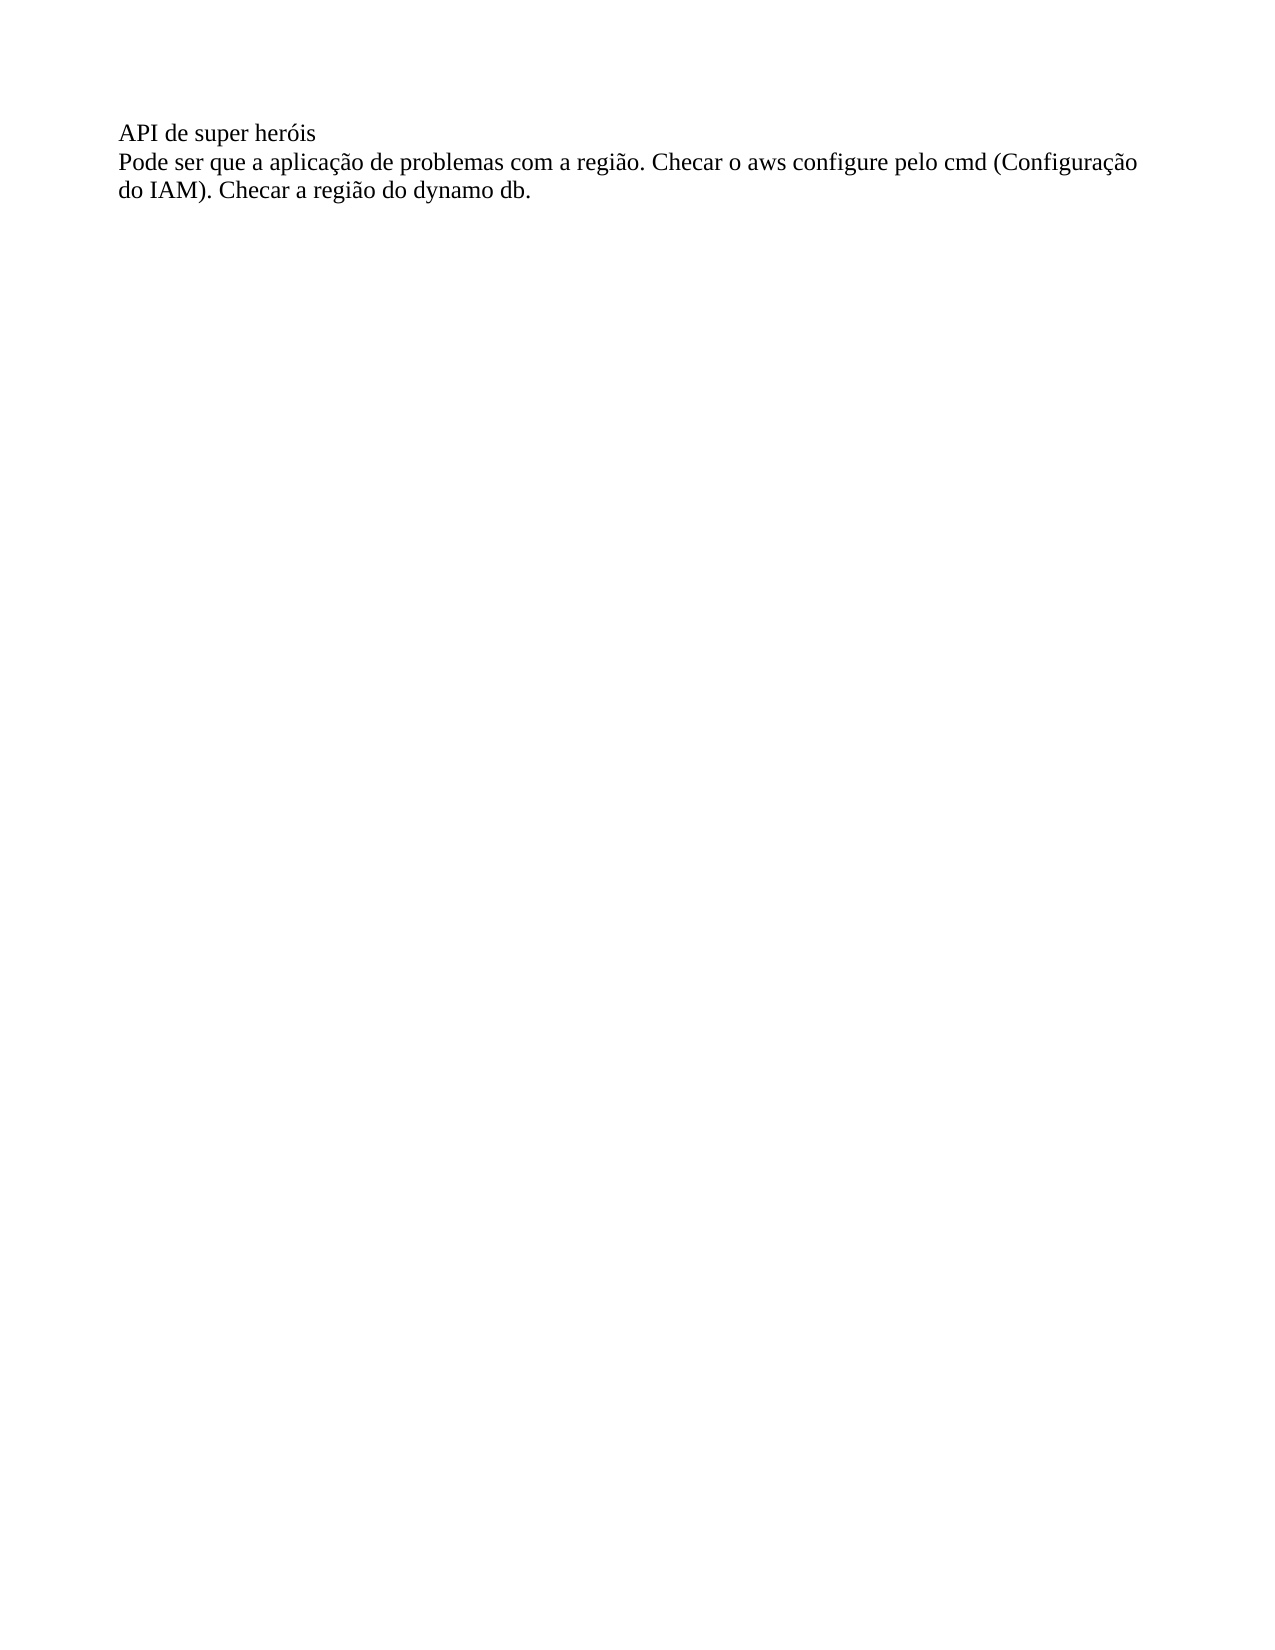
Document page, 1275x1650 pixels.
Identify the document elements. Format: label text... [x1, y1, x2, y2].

text API de super heróis [118, 118, 1157, 147]
text Pode ser que a aplicação de problemas com a região. Checar o aws configure pelo cmd (Configuração do IAM). Checar a região do dynamo db. [118, 147, 1157, 204]
